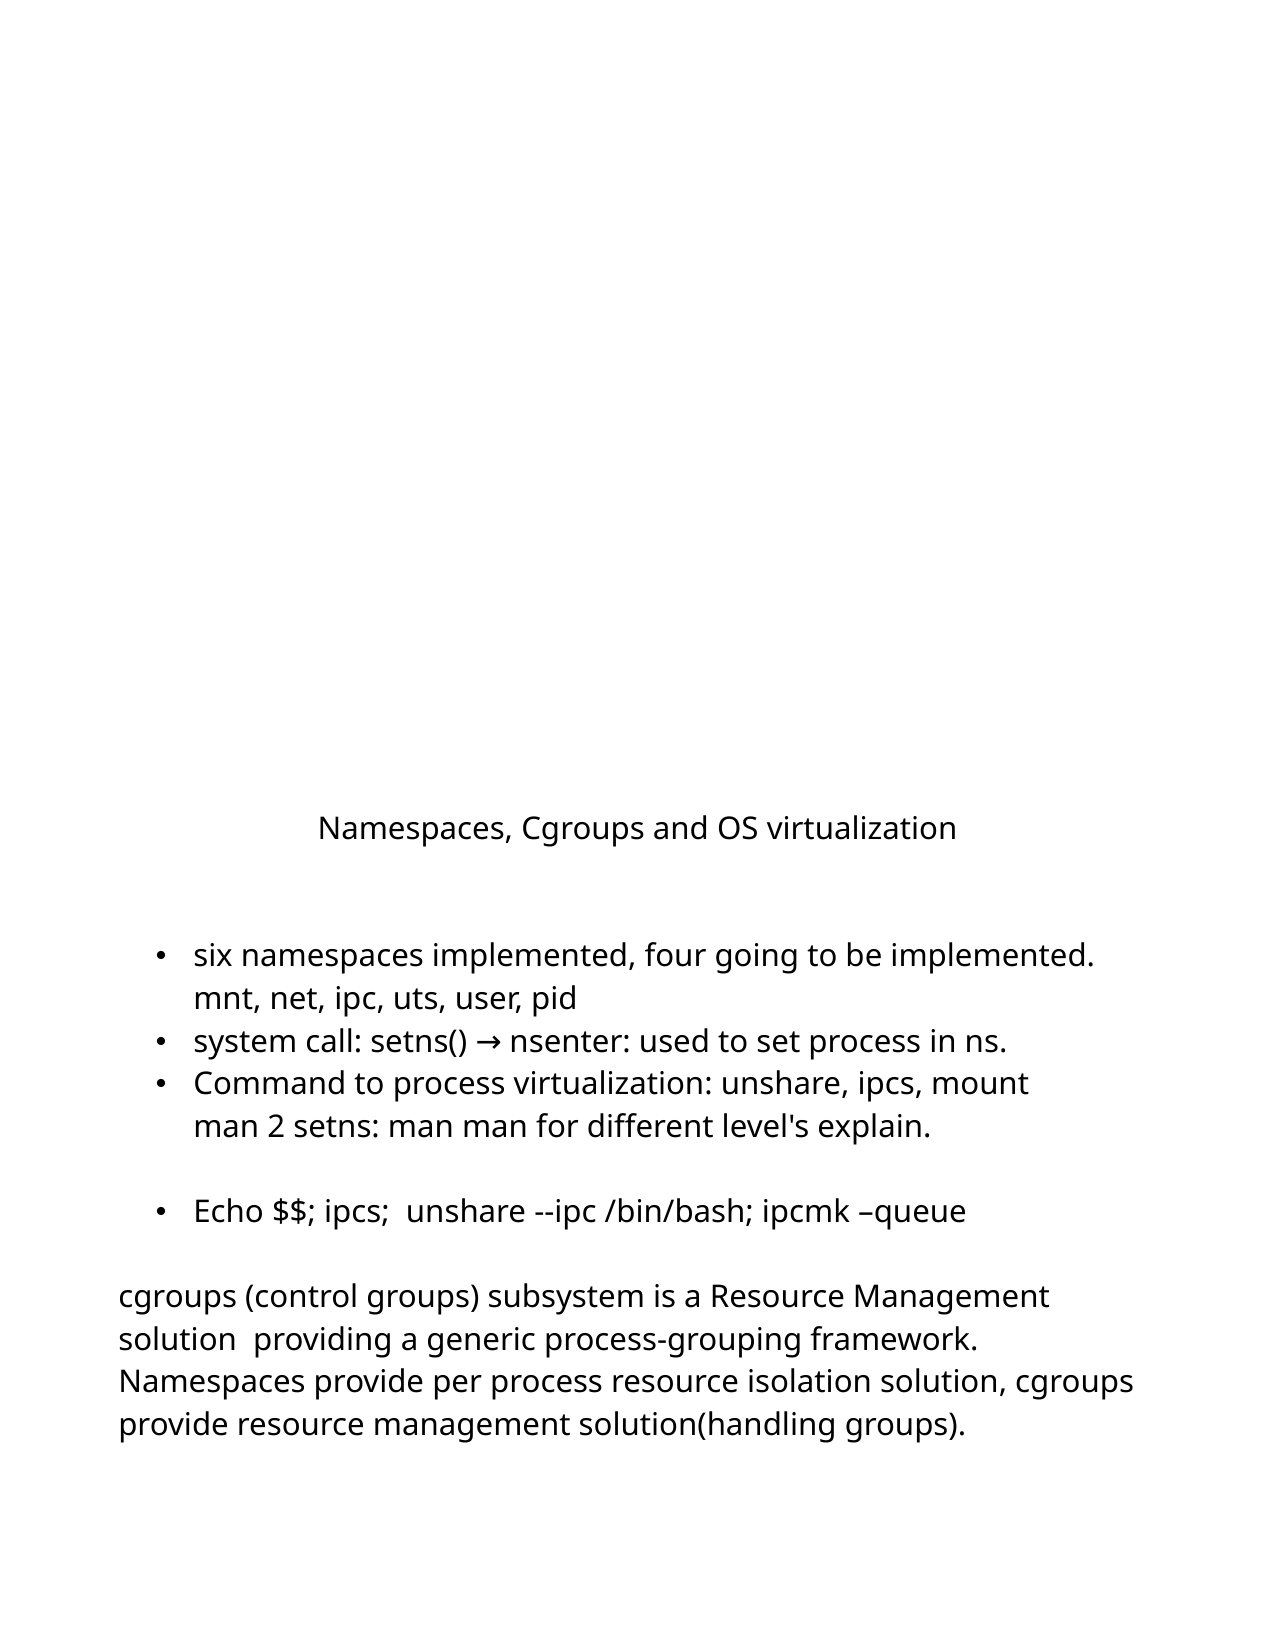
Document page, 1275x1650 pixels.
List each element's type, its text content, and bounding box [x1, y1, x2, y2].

list man 2 setns: man man for different level's explain. [156, 1104, 1157, 1146]
list mnt, net, ipc, uts, user, pid [156, 976, 1157, 1019]
text Namespaces, Cgroups and OS virtualization [118, 806, 1157, 848]
text cgroups (control groups) subsystem is a Resource Management solution providing a generic process-grouping framework. Namespaces provide per process resource isolation solution, cgroups provide resource management solution(handling groups). [118, 1274, 1157, 1445]
list system call: setns() → nsenter: used to set process in ns. [156, 1019, 1157, 1061]
list Command to process virtualization: unshare, ipcs, mount [156, 1061, 1157, 1104]
list six namespaces implemented, four going to be implemented. [156, 933, 1157, 976]
list Echo $$; ipcs; unshare --ipc /bin/bash; ipcmk –queue [156, 1189, 1157, 1232]
